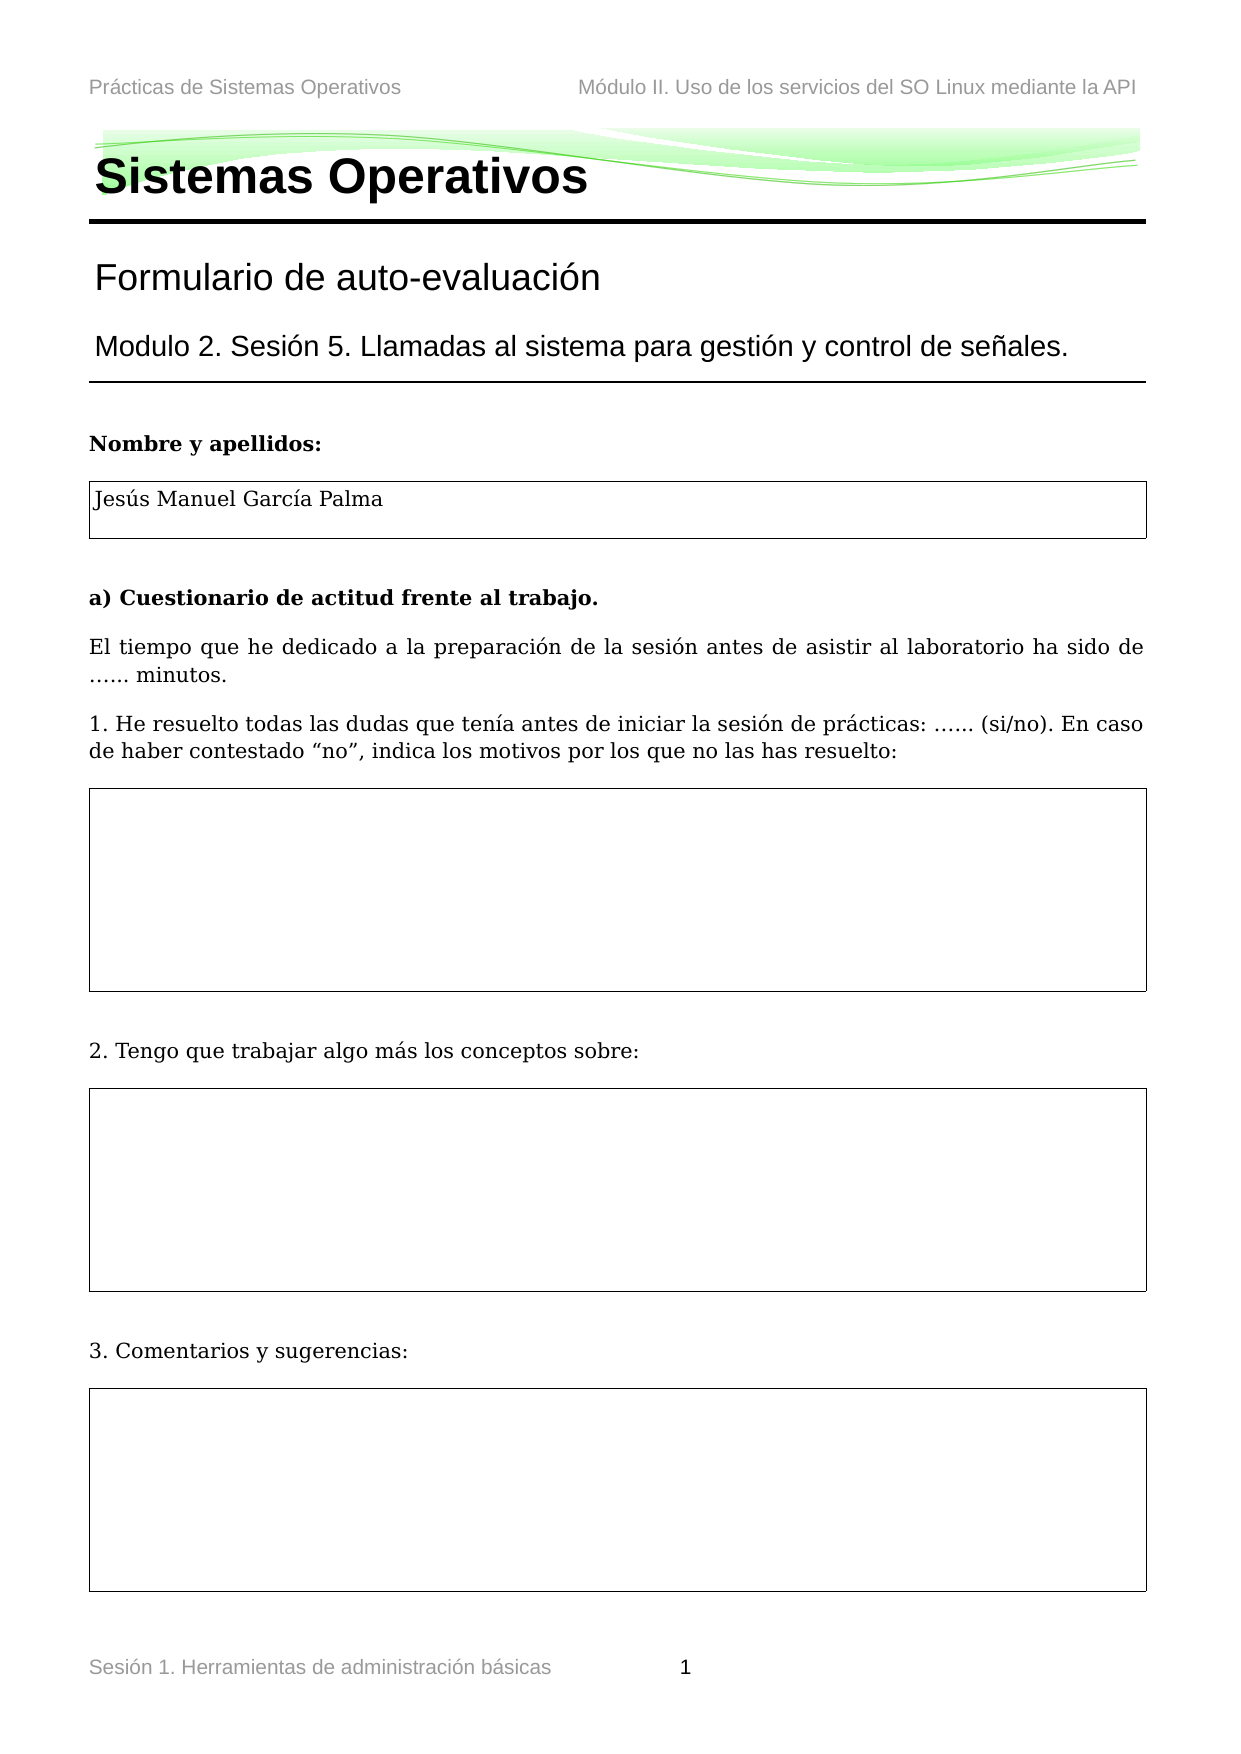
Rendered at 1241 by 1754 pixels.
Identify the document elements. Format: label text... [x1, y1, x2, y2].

table_header [90, 789, 1146, 991]
picture [376, 171, 387, 189]
text 2. Tengo que trabajar algo más los conceptos sobre: [89, 1039, 1146, 1064]
text a) Cuestionario de actitud frente al trabajo. [89, 586, 1146, 611]
table_header Jesús Manuel García Palma [90, 482, 1146, 537]
table_header [90, 1389, 1146, 1591]
table_header [90, 1089, 1146, 1291]
text 1. He resuelto todas las dudas que tenía antes de iniciar la sesión de prácticas: …... (si/no). En caso de haber contestado “no”, indica los motivos por los que no las has resuelto: [89, 712, 1146, 764]
picture [94, 128, 1141, 195]
text Nombre y apellidos: [89, 432, 1146, 456]
text El tiempo que he dedicado a la preparación de la sesión antes de asistir al laboratorio ha sido de …... minutos. [89, 635, 1146, 687]
text 3. Comentarios y sugerencias: [89, 1339, 1146, 1364]
table_header Formulario de auto-evaluación Modulo 2. Sesión 5. Llamadas al sistema para gestión y control de señales. [89, 224, 1146, 381]
table_header Sistemas Operativos [89, 123, 1146, 219]
